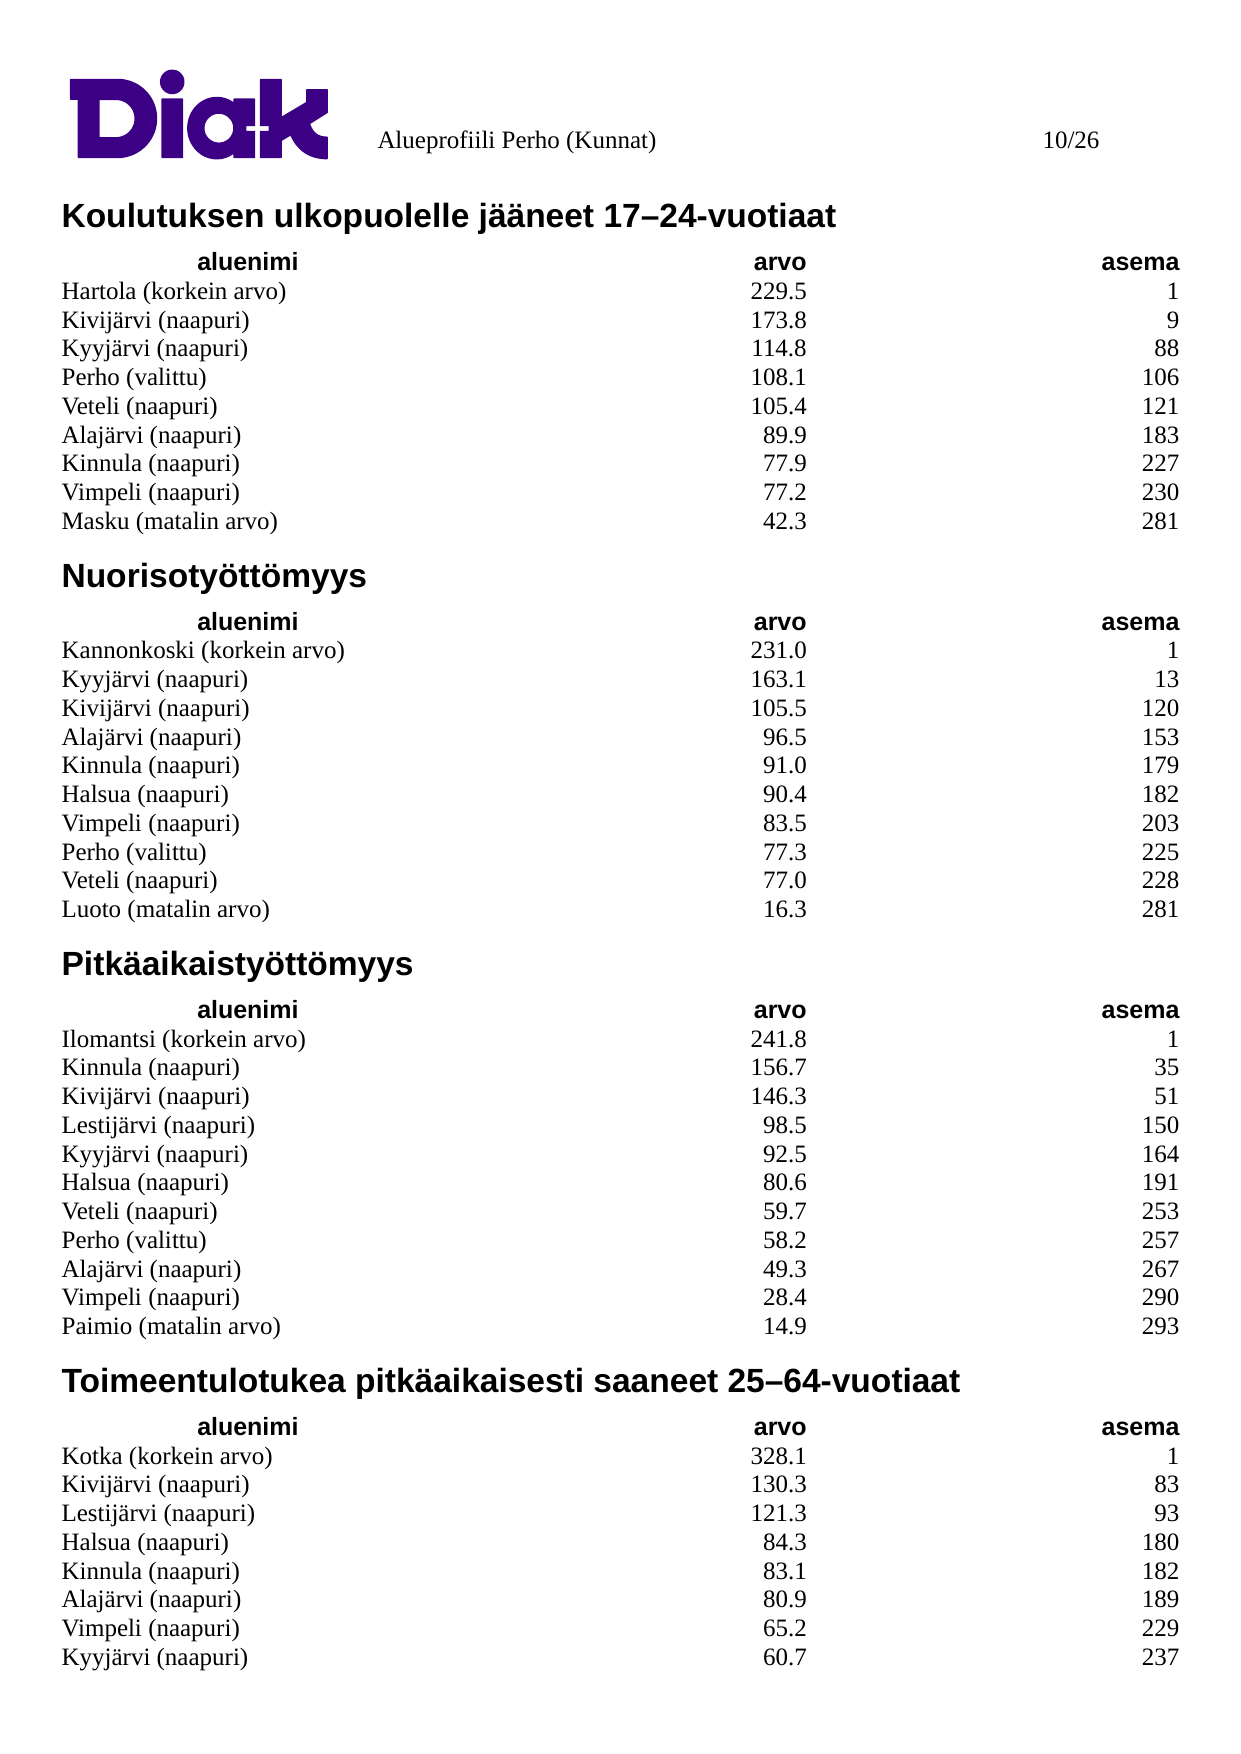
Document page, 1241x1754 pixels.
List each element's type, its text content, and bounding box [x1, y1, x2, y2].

table_cell 83 [806, 1470, 1179, 1498]
table_cell Hartola (korkein arvo) [61, 276, 434, 305]
table_cell Kivijärvi (naapuri) [61, 1081, 434, 1110]
table_header arvo [434, 247, 806, 276]
table_cell 182 [806, 1556, 1179, 1584]
table_cell Kyyjärvi (naapuri) [61, 1139, 434, 1167]
table_cell 164 [806, 1139, 1179, 1167]
table_cell Kyyjärvi (naapuri) [61, 1642, 434, 1671]
table_cell 229.5 [434, 276, 806, 305]
table_cell 228 [806, 866, 1179, 894]
table_cell 106 [806, 362, 1179, 391]
table_header asema [806, 607, 1179, 636]
table_cell Kyyjärvi (naapuri) [61, 334, 434, 362]
table_cell 153 [806, 722, 1179, 751]
table_cell 191 [806, 1168, 1179, 1196]
table_cell 49.3 [434, 1254, 806, 1282]
table_cell 150 [806, 1110, 1179, 1139]
table_cell 293 [806, 1311, 1179, 1340]
table_cell Luoto (matalin arvo) [61, 894, 434, 923]
table_cell 1 [806, 636, 1179, 664]
table_cell Ilomantsi (korkein arvo) [61, 1024, 434, 1052]
table_cell 146.3 [434, 1081, 806, 1110]
table_cell 281 [806, 506, 1179, 535]
table_cell 28.4 [434, 1283, 806, 1311]
table_cell 1 [806, 1024, 1179, 1052]
table_cell 84.3 [434, 1527, 806, 1556]
table_cell 14.9 [434, 1311, 806, 1340]
table_header aluenimi [61, 607, 434, 636]
table_cell 13 [806, 664, 1179, 693]
table_cell 51 [806, 1081, 1179, 1110]
table_cell 229 [806, 1613, 1179, 1642]
subtitle Nuorisotyöttömyys [61, 556, 1179, 594]
table_cell 98.5 [434, 1110, 806, 1139]
table_cell Perho (valittu) [61, 362, 434, 391]
table_cell 77.0 [434, 866, 806, 894]
table_cell 267 [806, 1254, 1179, 1282]
table_cell 83.5 [434, 808, 806, 837]
table_cell 80.6 [434, 1168, 806, 1196]
table_header arvo [434, 995, 806, 1024]
table_cell Veteli (naapuri) [61, 1196, 434, 1225]
table_cell 121.3 [434, 1498, 806, 1527]
table_cell 253 [806, 1196, 1179, 1225]
table_cell Veteli (naapuri) [61, 866, 434, 894]
table_cell 105.4 [434, 391, 806, 420]
table_cell 257 [806, 1225, 1179, 1254]
table_cell 9 [806, 305, 1179, 333]
table_cell Masku (matalin arvo) [61, 506, 434, 535]
table_cell Lestijärvi (naapuri) [61, 1110, 434, 1139]
table_cell 105.5 [434, 693, 806, 722]
table_cell Halsua (naapuri) [61, 779, 434, 808]
table_cell 281 [806, 894, 1179, 923]
table_header aluenimi [61, 1412, 434, 1441]
table_cell 203 [806, 808, 1179, 837]
table_cell 179 [806, 751, 1179, 779]
table_header aluenimi [61, 247, 434, 276]
table_cell Paimio (matalin arvo) [61, 1311, 434, 1340]
table_cell 120 [806, 693, 1179, 722]
table_cell 231.0 [434, 636, 806, 664]
table_cell 227 [806, 449, 1179, 477]
table_cell Lestijärvi (naapuri) [61, 1498, 434, 1527]
table_header asema [806, 995, 1179, 1024]
table_cell 83.1 [434, 1556, 806, 1584]
table_cell Alajärvi (naapuri) [61, 1585, 434, 1613]
table_cell 114.8 [434, 334, 806, 362]
subtitle Toimeentulotukea pitkäaikaisesti saaneet 25–64-vuotiaat [61, 1361, 1179, 1399]
table_cell 225 [806, 837, 1179, 866]
table_cell Halsua (naapuri) [61, 1527, 434, 1556]
table_cell 163.1 [434, 664, 806, 693]
table_cell 90.4 [434, 779, 806, 808]
table_header arvo [434, 1412, 806, 1441]
table_cell 42.3 [434, 506, 806, 535]
table_cell Alajärvi (naapuri) [61, 420, 434, 448]
table_cell Kivijärvi (naapuri) [61, 1470, 434, 1498]
table_cell 65.2 [434, 1613, 806, 1642]
table_cell 189 [806, 1585, 1179, 1613]
table_cell 77.2 [434, 477, 806, 506]
table_cell Halsua (naapuri) [61, 1168, 434, 1196]
table_cell 121 [806, 391, 1179, 420]
table_cell Vimpeli (naapuri) [61, 808, 434, 837]
table_header aluenimi [61, 995, 434, 1024]
table_cell 290 [806, 1283, 1179, 1311]
table_cell 16.3 [434, 894, 806, 923]
table_cell Veteli (naapuri) [61, 391, 434, 420]
table_cell Kivijärvi (naapuri) [61, 305, 434, 333]
table_cell 92.5 [434, 1139, 806, 1167]
table_cell Vimpeli (naapuri) [61, 1613, 434, 1642]
table_cell 88 [806, 334, 1179, 362]
table_cell 77.3 [434, 837, 806, 866]
table_cell Perho (valittu) [61, 1225, 434, 1254]
table_cell 89.9 [434, 420, 806, 448]
table_cell 328.1 [434, 1441, 806, 1469]
table_cell 156.7 [434, 1053, 806, 1081]
table_cell Kinnula (naapuri) [61, 449, 434, 477]
table_cell 183 [806, 420, 1179, 448]
table_cell 173.8 [434, 305, 806, 333]
table_cell 91.0 [434, 751, 806, 779]
table_cell Perho (valittu) [61, 837, 434, 866]
table_cell Kinnula (naapuri) [61, 1556, 434, 1584]
subtitle Pitkäaikaistyöttömyys [61, 944, 1179, 982]
table_cell 96.5 [434, 722, 806, 751]
table_cell 1 [806, 276, 1179, 305]
table_cell 230 [806, 477, 1179, 506]
table_cell Vimpeli (naapuri) [61, 477, 434, 506]
table_cell 93 [806, 1498, 1179, 1527]
table_cell 35 [806, 1053, 1179, 1081]
table_cell 60.7 [434, 1642, 806, 1671]
table_cell Alajärvi (naapuri) [61, 722, 434, 751]
table_cell Kinnula (naapuri) [61, 751, 434, 779]
table_cell 77.9 [434, 449, 806, 477]
table_cell 237 [806, 1642, 1179, 1671]
subtitle Koulutuksen ulkopuolelle jääneet 17–24-vuotiaat [61, 196, 1179, 235]
table_cell Vimpeli (naapuri) [61, 1283, 434, 1311]
table_cell 241.8 [434, 1024, 806, 1052]
table_cell Alajärvi (naapuri) [61, 1254, 434, 1282]
table_cell Kinnula (naapuri) [61, 1053, 434, 1081]
table_cell 182 [806, 779, 1179, 808]
table_cell 59.7 [434, 1196, 806, 1225]
table_cell Kyyjärvi (naapuri) [61, 664, 434, 693]
table_cell 180 [806, 1527, 1179, 1556]
table_cell 1 [806, 1441, 1179, 1469]
table_cell 108.1 [434, 362, 806, 391]
table_header asema [806, 247, 1179, 276]
table_cell Kannonkoski (korkein arvo) [61, 636, 434, 664]
table_header asema [806, 1412, 1179, 1441]
table_cell 58.2 [434, 1225, 806, 1254]
table_header arvo [434, 607, 806, 636]
table_cell 130.3 [434, 1470, 806, 1498]
table_cell 80.9 [434, 1585, 806, 1613]
table_cell Kivijärvi (naapuri) [61, 693, 434, 722]
table_cell Kotka (korkein arvo) [61, 1441, 434, 1469]
